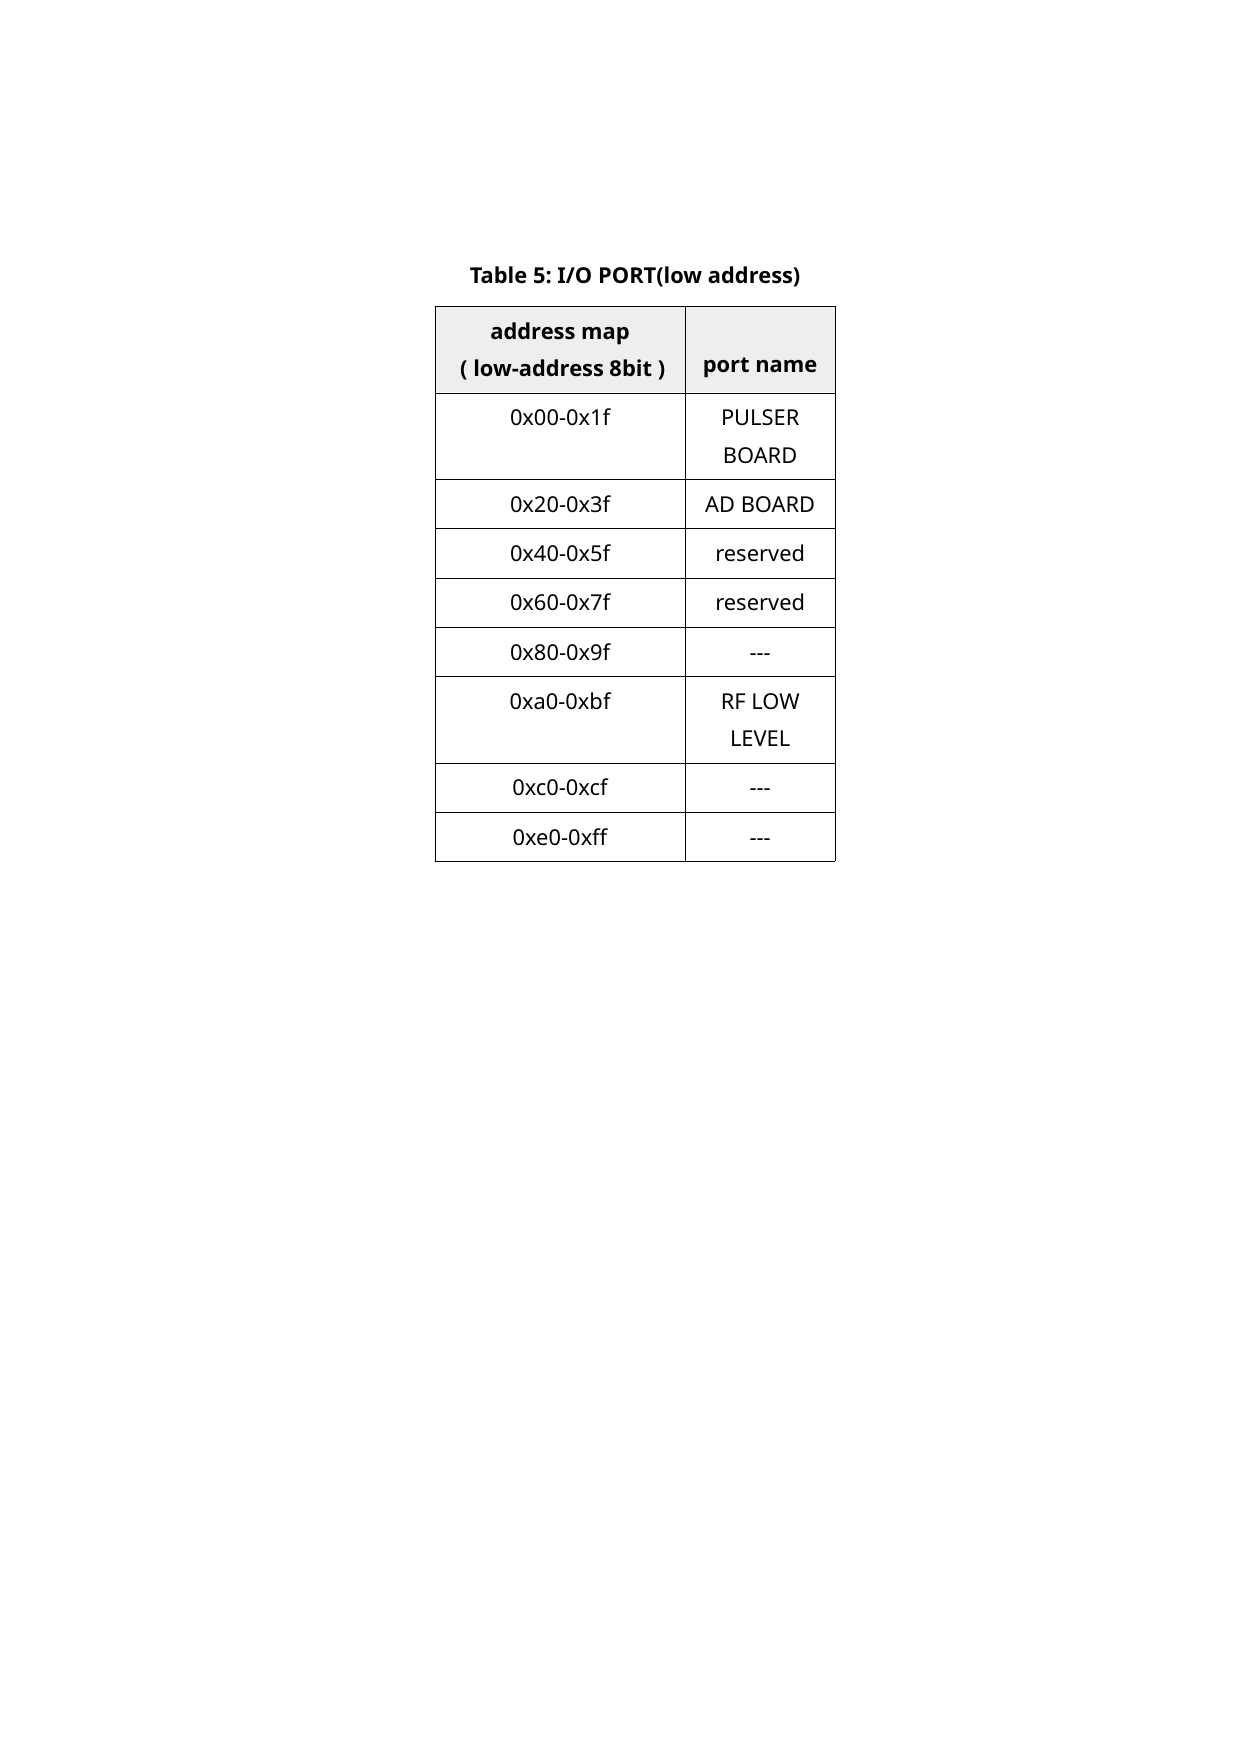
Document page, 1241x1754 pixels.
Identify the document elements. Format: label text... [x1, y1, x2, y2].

table_cell PULSER BOARD [686, 394, 835, 479]
table_cell 0x20-0x3f [436, 480, 685, 528]
table_cell reserved [686, 579, 835, 627]
table_cell --- [686, 813, 835, 861]
table_cell RF LOW LEVEL [686, 677, 835, 762]
table_cell 0x80-0x9f [436, 628, 685, 676]
text Table 5: I/O PORT(low address) [89, 256, 1181, 293]
table_cell 0x00-0x1f [436, 394, 685, 479]
table_header port name [686, 307, 835, 392]
table_cell 0xe0-0xff [436, 813, 685, 861]
table_cell 0x40-0x5f [436, 529, 685, 577]
table_cell --- [686, 628, 835, 676]
table_cell AD BOARD [686, 480, 835, 528]
table_cell 0xc0-0xcf [436, 764, 685, 812]
table_cell 0xa0-0xbf [436, 677, 685, 762]
table_cell --- [686, 764, 835, 812]
table_header address map ( low-address 8bit ) [436, 307, 685, 392]
table_cell reserved [686, 529, 835, 577]
table_cell 0x60-0x7f [436, 579, 685, 627]
